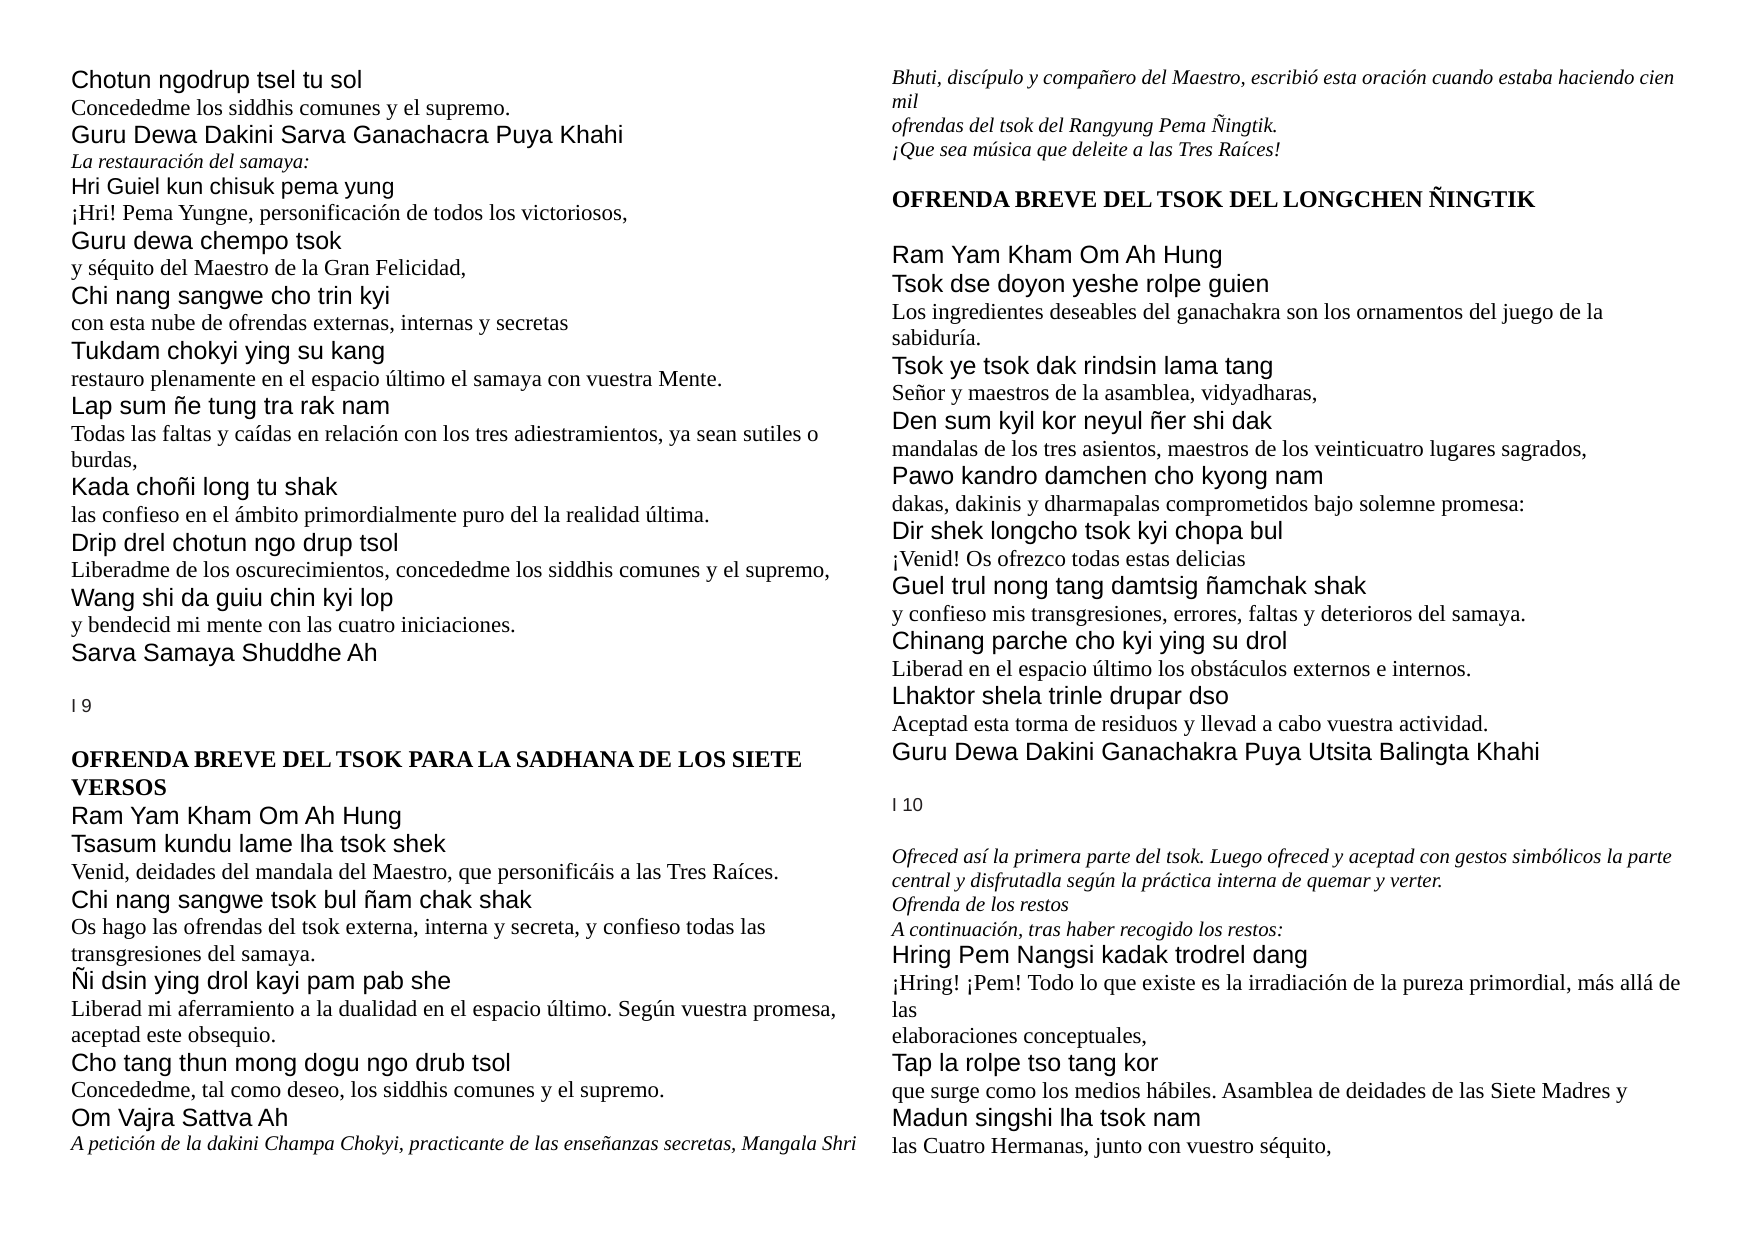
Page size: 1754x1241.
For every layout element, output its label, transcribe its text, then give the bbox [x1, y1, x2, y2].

text I 9 [71, 695, 862, 717]
text ¡Que sea música que deleite a las Tres Raíces! [892, 137, 1683, 161]
text Lhaktor shela trinle drupar dso [892, 681, 1683, 710]
text central y disfrutadla según la práctica interna de quemar y verter. [892, 868, 1683, 892]
text Liberad mi aferramiento a la dualidad en el espacio último. Según vuestra promesa, [71, 995, 862, 1021]
text ¡Venid! Os ofrezco todas estas delicias [892, 545, 1683, 571]
text Señor y maestros de la asamblea, vidyadharas, [892, 379, 1683, 406]
text Guru Dewa Dakini Sarva Ganachacra Puya Khahi [71, 120, 862, 149]
text La restauración del samaya: [71, 149, 862, 173]
text Liberadme de los oscurecimientos, concededme los siddhis comunes y el supremo, [71, 556, 862, 583]
text Tap la rolpe tso tang kor [892, 1048, 1683, 1077]
text Drip drel chotun ngo drup tsol [71, 527, 862, 556]
text dakas, dakinis y dharmapalas comprometidos bajo solemne promesa: [892, 490, 1683, 516]
text Concededme los siddhis comunes y el supremo. [71, 94, 862, 120]
text ofrendas del tsok del Rangyung Pema Ñingtik. [892, 113, 1683, 137]
text y séquito del Maestro de la Gran Felicidad, [71, 254, 862, 281]
text y confieso mis transgresiones, errores, faltas y deterioros del samaya. [892, 600, 1683, 626]
text Madun singshi lha tsok nam [892, 1103, 1683, 1132]
text restauro plenamente en el espacio último el samaya con vuestra Mente. [71, 364, 862, 391]
text Aceptad esta torma de residuos y llevad a cabo vuestra actividad. [892, 710, 1683, 736]
text ¡Hring! ¡Pem! Todo lo que existe es la irradiación de la pureza primordial, más allá de las [892, 969, 1683, 1022]
text I 10 [892, 794, 1683, 816]
text mandalas de los tres asientos, maestros de los veinticuatro lugares sagrados, [892, 434, 1683, 461]
text Guru dewa chempo tsok [71, 226, 862, 254]
text Os hago las ofrendas del tsok externa, interna y secreta, y confieso todas las [71, 913, 862, 940]
text Hri Guiel kun chisuk pema yung [71, 173, 862, 199]
text Los ingredientes deseables del ganachakra son los ornamentos del juego de la sabiduría. [892, 298, 1683, 351]
text Wang shi da guiu chin kyi lop [71, 583, 862, 611]
text que surge como los medios hábiles. Asamblea de deidades de las Siete Madres y [892, 1077, 1683, 1103]
text Om Vajra Sattva Ah [71, 1103, 862, 1131]
text las confieso en el ámbito primordialmente puro del la realidad última. [71, 501, 862, 527]
text Chi nang sangwe tsok bul ñam chak shak [71, 884, 862, 913]
text Ram Yam Kham Om Ah Hung [71, 801, 862, 829]
text las Cuatro Hermanas, junto con vuestro séquito, [892, 1132, 1683, 1158]
text Concededme, tal como deseo, los siddhis comunes y el supremo. [71, 1076, 862, 1103]
text A continuación, tras haber recogido los restos: [892, 916, 1683, 941]
text elaboraciones conceptuales, [892, 1022, 1683, 1048]
text y bendecid mi mente con las cuatro iniciaciones. [71, 611, 862, 638]
text A petición de la dakini Champa Chokyi, practicante de las enseñanzas secretas, Mangala Shri [71, 1131, 862, 1155]
text Sarva Samaya Shuddhe Ah [71, 638, 862, 666]
text Liberad en el espacio último los obstáculos externos e internos. [892, 655, 1683, 681]
text Ñi dsin ying drol kayi pam pab she [71, 966, 862, 995]
text Den sum kyil kor neyul ñer shi dak [892, 406, 1683, 434]
text Chotun ngodrup tsel tu sol [71, 65, 862, 94]
text Hring Pem Nangsi kadak trodrel dang [892, 941, 1683, 969]
text aceptad este obsequio. [71, 1021, 862, 1047]
text Bhuti, discípulo y compañero del Maestro, escribió esta oración cuando estaba haciendo cien mil [892, 65, 1683, 113]
text Guru Dewa Dakini Ganachakra Puya Utsita Balingta Khahi [892, 736, 1683, 765]
text Ram Yam Kham Om Ah Hung [892, 241, 1683, 269]
text Lap sum ñe tung tra rak nam [71, 391, 862, 420]
text OFRENDA BREVE DEL TSOK DEL LONGCHEN ÑINGTIK [892, 185, 1683, 213]
text Guel trul nong tang damtsig ñamchak shak [892, 571, 1683, 600]
text Tukdam chokyi ying su kang [71, 336, 862, 364]
text Pawo kandro damchen cho kyong nam [892, 461, 1683, 490]
text Cho tang thun mong dogu ngo drub tsol [71, 1047, 862, 1076]
text Ofrenda de los restos [892, 892, 1683, 916]
text con esta nube de ofrendas externas, internas y secretas [71, 309, 862, 336]
text Todas las faltas y caídas en relación con los tres adiestramientos, ya sean sutiles o burdas, [71, 420, 862, 472]
text Tsasum kundu lame lha tsok shek [71, 829, 862, 858]
text Dir shek longcho tsok kyi chopa bul [892, 516, 1683, 545]
text Chinang parche cho kyi ying su drol [892, 626, 1683, 655]
text Tsok ye tsok dak rindsin lama tang [892, 351, 1683, 379]
text Chi nang sangwe cho trin kyi [71, 281, 862, 309]
text transgresiones del samaya. [71, 940, 862, 966]
text Ofreced así la primera parte del tsok. Luego ofreced y aceptad con gestos simbólicos la parte [892, 844, 1683, 868]
text Tsok dse doyon yeshe rolpe guien [892, 269, 1683, 298]
text Venid, deidades del mandala del Maestro, que personificáis a las Tres Raíces. [71, 858, 862, 884]
text Kada choñi long tu shak [71, 472, 862, 501]
text OFRENDA BREVE DEL TSOK PARA LA SADHANA DE LOS SIETE VERSOS [71, 746, 862, 801]
text ¡Hri! Pema Yungne, personificación de todos los victoriosos, [71, 199, 862, 226]
